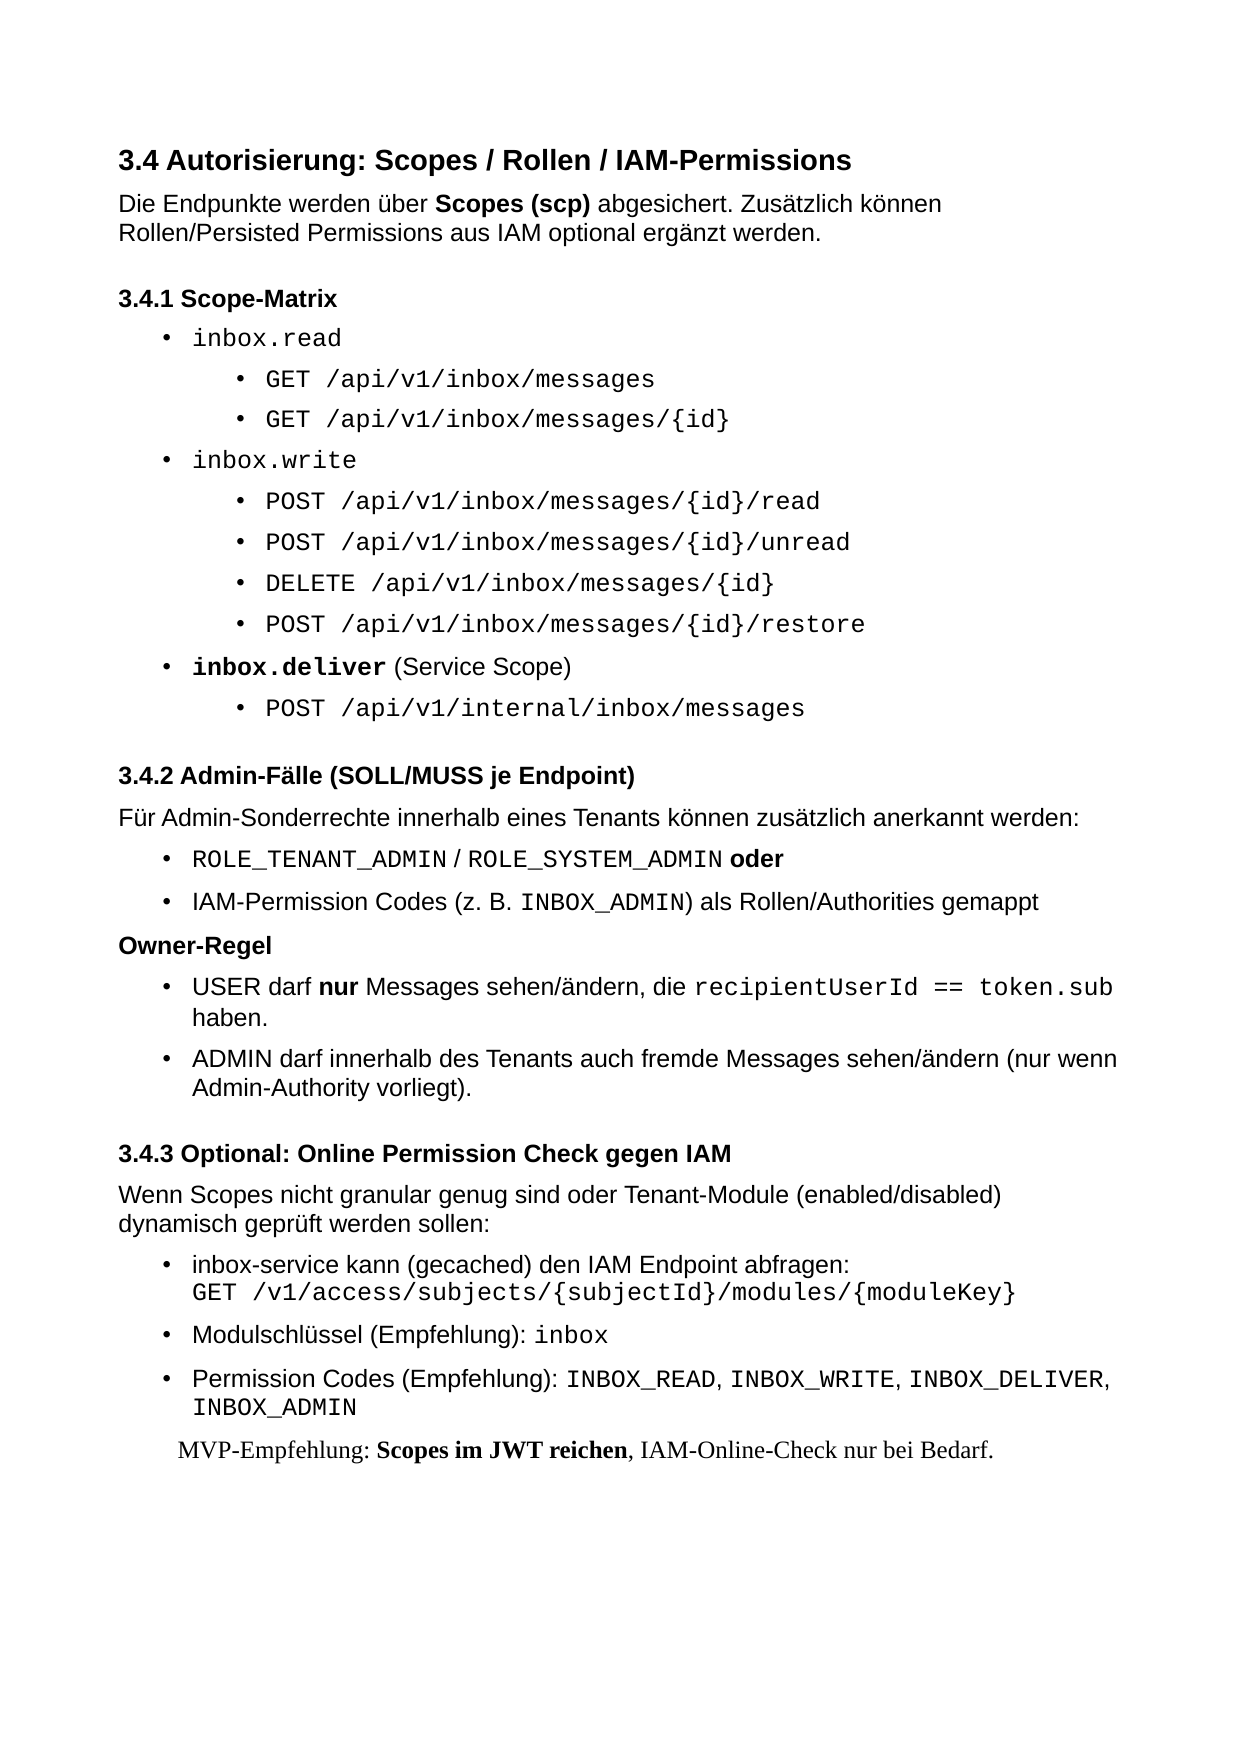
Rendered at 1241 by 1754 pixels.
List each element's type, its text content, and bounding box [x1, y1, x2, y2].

list inbox.deliver (Service Scope) [162, 652, 1122, 683]
list inbox-service kann (gecached) den IAM Endpoint abfragen: GET /v1/access/subjects/{subjectId}/modules/{moduleKey} [162, 1251, 1122, 1308]
list inbox.read [162, 325, 1122, 354]
list GET /api/v1/inbox/messages/{id} [236, 407, 1122, 435]
subtitle 3.4.1 Scope-Matrix [118, 284, 1122, 313]
list POST /api/v1/internal/inbox/messages [236, 696, 1122, 724]
list IAM-Permission Codes (z. B. INBOX_ADMIN) als Rollen/Authorities gemappt [162, 887, 1122, 918]
list GET /api/v1/inbox/messages [236, 366, 1122, 394]
list POST /api/v1/inbox/messages/{id}/restore [236, 611, 1122, 639]
text Die Endpunkte werden über Scopes (scp) abgesichert. Zusätzlich können Rollen/Persisted Permissions aus IAM optional ergänzt werden. [118, 189, 1122, 247]
text Wenn Scopes nicht granular genug sind oder Tenant-Module (enabled/disabled) dynamisch geprüft werden sollen: [118, 1181, 1122, 1238]
list Modulschlüssel (Empfehlung): inbox [162, 1320, 1122, 1351]
subtitle 3.4.3 Optional: Online Permission Check gegen IAM [118, 1139, 1122, 1168]
list POST /api/v1/inbox/messages/{id}/unread [236, 529, 1122, 558]
text MVP-Empfehlung: Scopes im JWT reichen, IAM-Online-Check nur bei Bedarf. [177, 1435, 1063, 1464]
subtitle 3.4.2 Admin-Fälle (SOLL/MUSS je Endpoint) [118, 761, 1122, 790]
text Für Admin-Sonderrechte innerhalb eines Tenants können zusätzlich anerkannt werden: [118, 803, 1122, 831]
subtitle 3.4 Autorisierung: Scopes / Rollen / IAM-Permissions [118, 143, 1122, 177]
list ROLE_TENANT_ADMIN / ROLE_SYSTEM_ADMIN oder [162, 844, 1122, 875]
list ADMIN darf innerhalb des Tenants auch fremde Messages sehen/ändern (nur wenn Admin-Authority vorliegt). [162, 1044, 1122, 1102]
text Owner-Regel [118, 931, 1122, 959]
list USER darf nur Messages sehen/ändern, die recipientUserId == token.sub haben. [162, 972, 1122, 1032]
list DELETE /api/v1/inbox/messages/{id} [236, 570, 1122, 599]
list Permission Codes (Empfehlung): INBOX_READ, INBOX_WRITE, INBOX_DELIVER, INBOX_ADMIN [162, 1364, 1122, 1423]
list inbox.write [162, 448, 1122, 476]
list POST /api/v1/inbox/messages/{id}/read [236, 489, 1122, 517]
